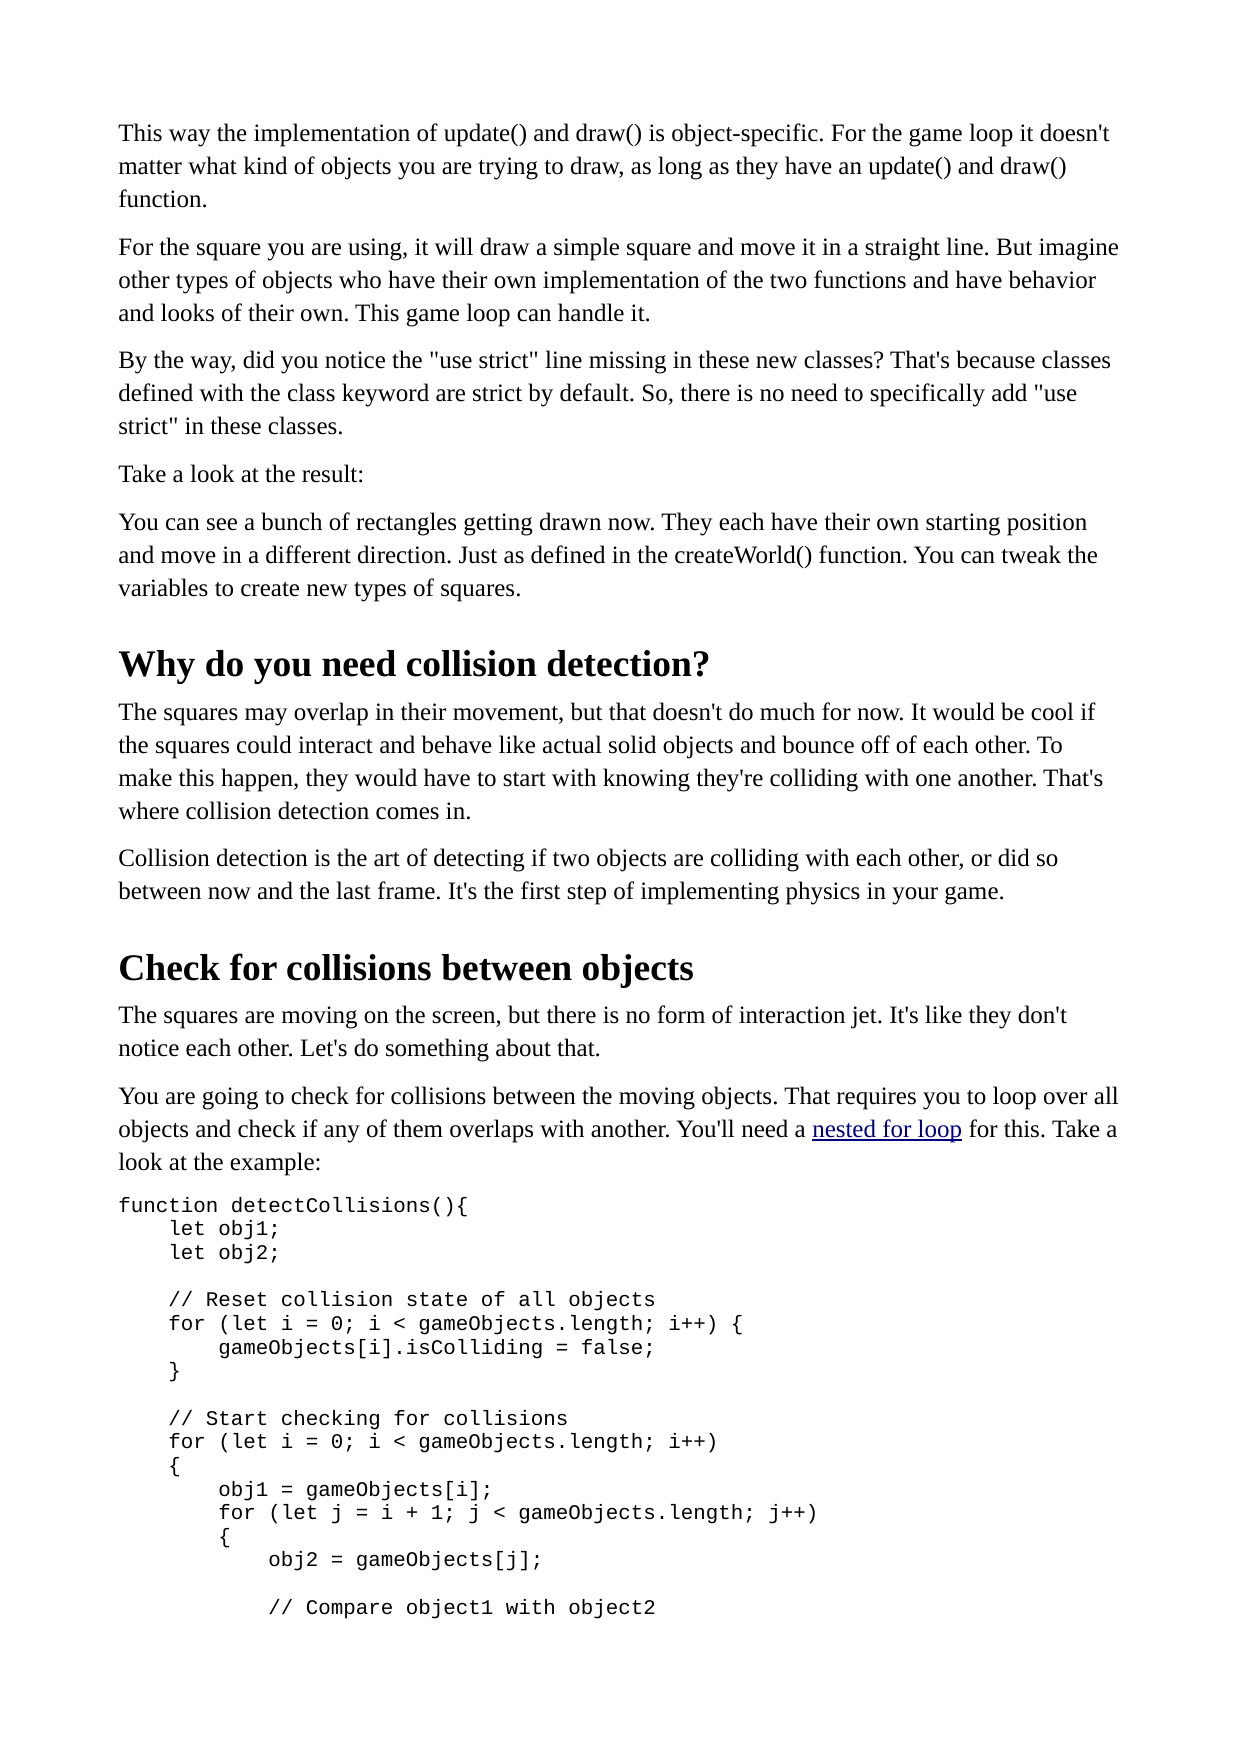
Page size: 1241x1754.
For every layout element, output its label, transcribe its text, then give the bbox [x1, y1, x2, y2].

text { [118, 1526, 1122, 1549]
subtitle Why do you need collision detection? [118, 641, 1122, 684]
text for (let i = 0; i < gameObjects.length; i++) [118, 1431, 1122, 1455]
text Collision detection is the art of detecting if two objects are colliding with each other, or did so between now and the last frame. It's the first step of implementing physics in your game. [118, 843, 1122, 905]
text obj1 = gameObjects[i]; [118, 1478, 1122, 1502]
text } [118, 1360, 1122, 1384]
text // Reset collision state of all objects [118, 1289, 1122, 1313]
text let obj1; [118, 1218, 1122, 1242]
text for (let j = i + 1; j < gameObjects.length; j++) [118, 1502, 1122, 1526]
text You can see a bunch of rectangles getting drawn now. They each have their own starting position and move in a different direction. Just as defined in the createWorld() function. You can tweak the variables to create new types of squares. [118, 507, 1122, 601]
text { [118, 1455, 1122, 1478]
text for (let i = 0; i < gameObjects.length; i++) { [118, 1313, 1122, 1337]
text Take a look at the result: [118, 459, 1122, 488]
text This way the implementation of update() and draw() is object-specific. For the game loop it doesn't matter what kind of objects you are trying to draw, as long as they have an update() and draw() function. [118, 118, 1122, 213]
text obj2 = gameObjects[j]; [118, 1549, 1122, 1573]
text You are going to check for collisions between the moving objects. That requires you to loop over all objects and check if any of them overlaps with another. You'll need a nested for loop for this. Take a look at the example: [118, 1081, 1122, 1176]
text The squares may overlap in their movement, but that doesn't do much for now. It would be cool if the squares could interact and behave like actual solid objects and bounce off of each other. To make this happen, they would have to start with knowing they're colliding with one another. That's where collision detection comes in. [118, 697, 1122, 824]
text The squares are moving on the screen, but there is no form of interaction jet. It's like they don't notice each other. Let's do something about that. [118, 1001, 1122, 1062]
text For the square you are using, it will draw a simple square and move it in a straight line. But imagine other types of objects who have their own implementation of the two functions and have behavior and looks of their own. This game loop can handle it. [118, 232, 1122, 327]
text // Compare object1 with object2 [118, 1597, 1122, 1620]
text function detectCollisions(){ [118, 1195, 1122, 1218]
text // Start checking for collisions [118, 1408, 1122, 1431]
text let obj2; [118, 1242, 1122, 1266]
subtitle Check for collisions between objects [118, 945, 1122, 988]
text By the way, did you notice the "use strict" line missing in these new classes? That's because classes defined with the class keyword are strict by default. So, there is no need to specifically add "use strict" in these classes. [118, 345, 1122, 440]
text gameObjects[i].isColliding = false; [118, 1337, 1122, 1360]
